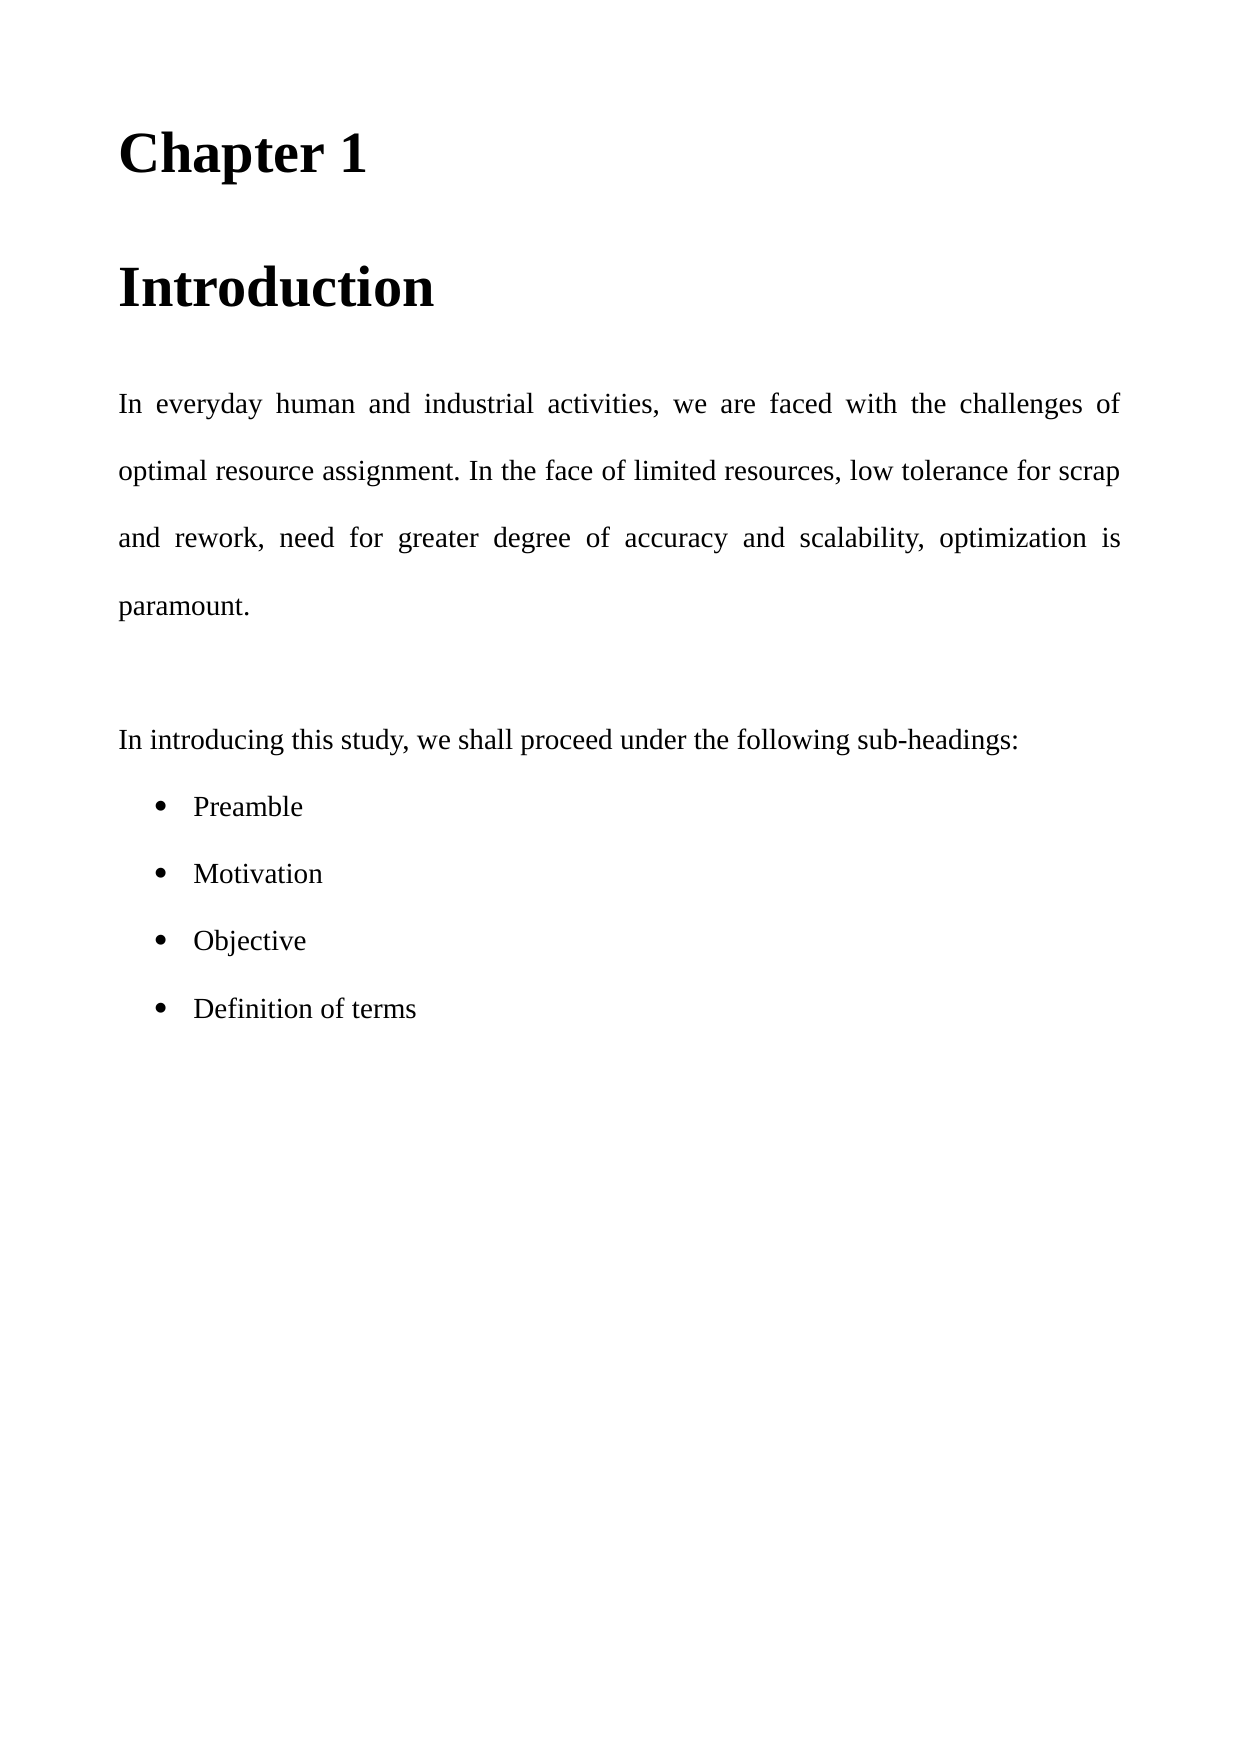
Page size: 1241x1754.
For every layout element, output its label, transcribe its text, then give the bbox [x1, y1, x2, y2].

text In introducing this study, we shall proceed under the following sub-headings: [118, 722, 1122, 755]
list Motivation [156, 856, 1122, 890]
text Introduction [118, 252, 1122, 319]
list Definition of terms [156, 991, 1122, 1024]
list Objective [156, 923, 1122, 957]
text In everyday human and industrial activities, we are faced with the challenges of optimal resource assignment. In the face of limited resources, low tolerance for scrap and rework, need for greater degree of accuracy and scalability, optimization is paramount. [118, 386, 1122, 621]
text Chapter 1 [118, 118, 1122, 185]
list Preamble [156, 789, 1122, 823]
